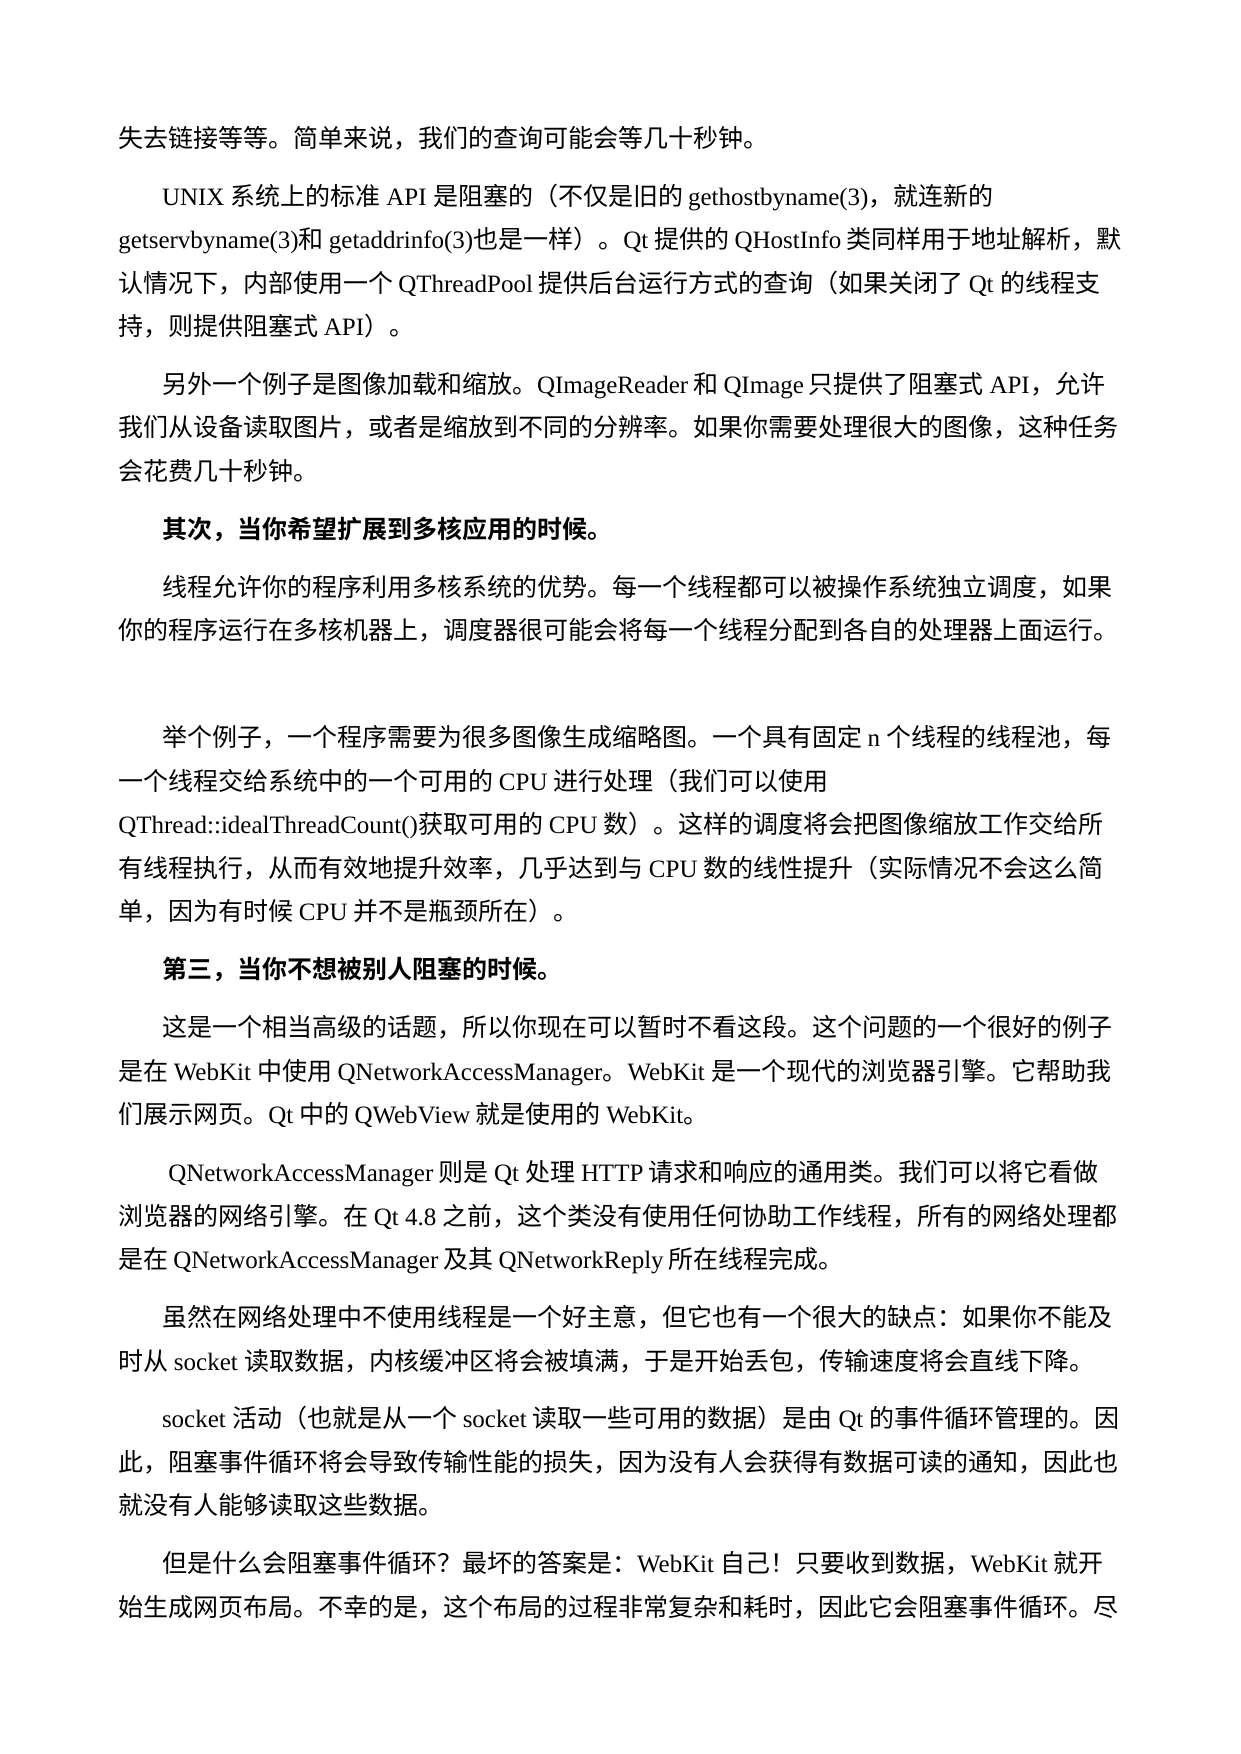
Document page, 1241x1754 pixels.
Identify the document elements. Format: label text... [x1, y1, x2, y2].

text 另外一个例子是图像加载和缩放。QImageReader和QImage只提供了阻塞式 API，允许我们从设备读取图片，或者是缩放到不同的分辨率。如果你需要处理很大的图像，这种任务会花费几十秒钟。 [118, 364, 1122, 488]
text 线程允许你的程序利用多核系统的优势。每一个线程都可以被操作系统独立调度，如果你的程序运行在多核机器上，调度器很可能会将每一个线程分配到各自的处理器上面运行。 [118, 567, 1122, 647]
text 一个很好的例子是地址解析服务。注意我们这里并不讨论任何第三方 API，仅仅假设一个有这样功能的库。这个库的工作是将一个主机名转换成地址。这个过程需要去到一个系统（也就是域名系统，Domain Name System, DNS）执行查询，这个系统通常是一个远程系统。一般这种响应应该瞬间完成，但是并不排除远程服务器失败、某些包可能会丢失、网络可能失去链接等等。简单来说，我们的查询可能会等几十秒钟。 [118, 118, 1122, 154]
text socket 活动（也就是从一个 socket 读取一些可用的数据）是由 Qt 的事件循环管理的。因此，阻塞事件循环将会导致传输性能的损失，因为没有人会获得有数据可读的通知，因此也就没有人能够读取这些数据。 [118, 1399, 1122, 1522]
text 虽然在网络处理中不使用线程是一个好主意，但它也有一个很大的缺点：如果你不能及时从 socket 读取数据，内核缓冲区将会被填满，于是开始丢包，传输速度将会直线下降。 [118, 1297, 1122, 1377]
text 其次，当你希望扩展到多核应用的时候。 [118, 509, 1122, 546]
text 这是一个相当高级的话题，所以你现在可以暂时不看这段。这个问题的一个很好的例子是在 WebKit 中使用QNetworkAccessManager。WebKit 是一个现代的浏览器引擎。它帮助我们展示网页。Qt 中的QWebView就是使用的 WebKit。 [118, 1008, 1122, 1131]
text UNIX 系统上的标准 API 是阻塞的（不仅是旧的gethostbyname(3)，就连新的getservbyname(3)和getaddrinfo(3)也是一样）。Qt 提供的QHostInfo类同样用于地址解析，默认情况下，内部使用一个QThreadPool提供后台运行方式的查询（如果关闭了 Qt 的线程支持，则提供阻塞式 API）。 [118, 176, 1122, 343]
text QNetworkAccessManager则是 Qt 处理 HTTP 请求和响应的通用类。我们可以将它看做浏览器的网络引擎。在 Qt 4.8 之前，这个类没有使用任何协助工作线程，所有的网络处理都是在QNetworkAccessManager及其QNetworkReply所在线程完成。 [118, 1153, 1122, 1276]
text 第三，当你不想被别人阻塞的时候。 [118, 950, 1122, 986]
text 但是什么会阻塞事件循环？最坏的答案是：WebKit 自己！只要收到数据，WebKit 就开始生成网页布局。不幸的是，这个布局的过程非常复杂和耗时，因此它会阻塞事件循环。尽 [118, 1544, 1122, 1623]
text 举个例子，一个程序需要为很多图像生成缩略图。一个具有固定 n 个线程的线程池，每一个线程交给系统中的一个可用的 CPU 进行处理（我们可以使用QThread::idealThreadCount()获取可用的 CPU 数）。这样的调度将会把图像缩放工作交给所有线程执行，从而有效地提升效率，几乎达到与 CPU 数的线性提升（实际情况不会这么简单，因为有时候 CPU 并不是瓶颈所在）。 [118, 718, 1122, 928]
